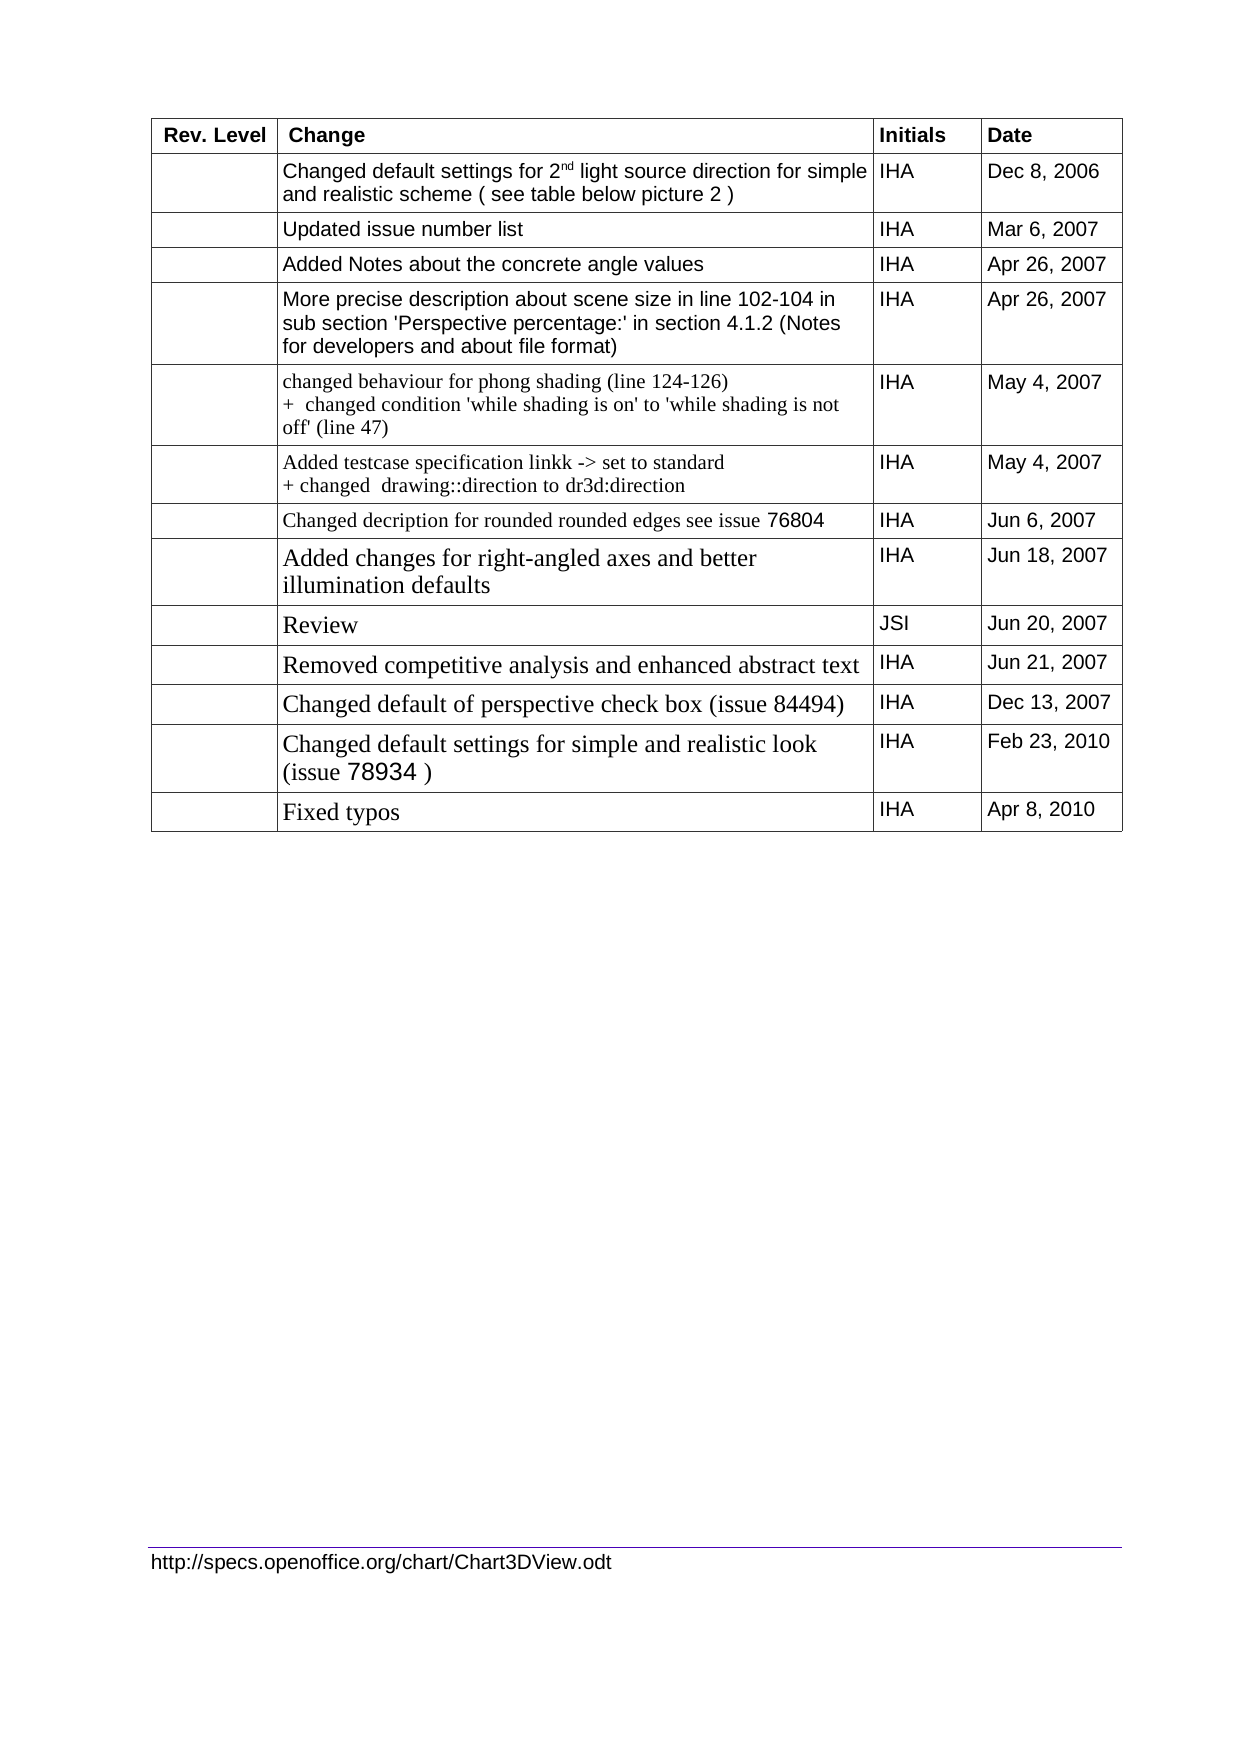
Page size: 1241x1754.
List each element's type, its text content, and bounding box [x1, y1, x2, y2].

table_cell [152, 248, 277, 282]
table_cell [152, 793, 277, 831]
table_cell [152, 365, 277, 445]
table_cell IHA [874, 365, 981, 445]
table_cell IHA [874, 446, 981, 502]
table_cell Mar 6, 2007 [982, 213, 1122, 247]
table_cell [152, 725, 277, 792]
table_cell Changed default settings for 2nd light source direction for simple and realistic scheme ( see table below picture 2 ) [278, 154, 873, 212]
table_cell May 4, 2007 [982, 446, 1122, 502]
table_header Change [278, 119, 873, 153]
table_cell [152, 539, 277, 605]
table_header Date [982, 119, 1122, 153]
table_cell [152, 213, 277, 247]
table_cell [152, 446, 277, 502]
table_cell JSI [874, 606, 981, 645]
table_cell Dec 8, 2006 [982, 154, 1122, 212]
table_cell [152, 606, 277, 645]
table_cell Jun 21, 2007 [982, 646, 1122, 684]
table_cell Apr 26, 2007 [982, 283, 1122, 364]
table_cell Changed default of perspective check box (issue 84494) [278, 685, 873, 724]
table_cell Added Notes about the concrete angle values [278, 248, 873, 282]
table_header Initials [874, 119, 981, 153]
table_cell [152, 646, 277, 684]
table_cell Fixed typos [278, 793, 873, 831]
table_cell [152, 685, 277, 724]
table_cell IHA [874, 248, 981, 282]
table_cell IHA [874, 213, 981, 247]
table_cell Changed decription for rounded rounded edges see issue 76804 [278, 504, 873, 538]
table_cell IHA [874, 793, 981, 831]
table_cell Removed competitive analysis and enhanced abstract text [278, 646, 873, 684]
table_cell [152, 154, 277, 212]
table_cell Jun 18, 2007 [982, 539, 1122, 605]
table_header Rev. Level [152, 119, 277, 153]
table_cell Jun 20, 2007 [982, 606, 1122, 645]
table_cell IHA [874, 685, 981, 724]
table_cell May 4, 2007 [982, 365, 1122, 445]
table_cell IHA [874, 504, 981, 538]
table_cell IHA [874, 646, 981, 684]
table_cell Apr 8, 2010 [982, 793, 1122, 831]
table_cell Jun 6, 2007 [982, 504, 1122, 538]
table_cell Changed default settings for simple and realistic look (issue 78934 ) [278, 725, 873, 792]
table_cell Review [278, 606, 873, 645]
table_cell Feb 23, 2010 [982, 725, 1122, 792]
table_cell More precise description about scene size in line 102-104 in sub section 'Perspective percentage:' in section 4.1.2 (Notes for developers and about file format) [278, 283, 873, 364]
table_cell [152, 504, 277, 538]
table_cell Added testcase specification linkk -> set to standard + changed drawing::direction to dr3d:direction [278, 446, 873, 502]
table_cell [152, 283, 277, 364]
table_cell IHA [874, 725, 981, 792]
table_cell Updated issue number list [278, 213, 873, 247]
table_cell IHA [874, 539, 981, 605]
table_cell Apr 26, 2007 [982, 248, 1122, 282]
table_cell Added changes for right-angled axes and better illumination defaults [278, 539, 873, 605]
table_cell IHA [874, 283, 981, 364]
table_cell IHA [874, 154, 981, 212]
table_cell Dec 13, 2007 [982, 685, 1122, 724]
table_cell changed behaviour for phong shading (line 124-126) + changed condition 'while shading is on' to 'while shading is not off' (line 47) [278, 365, 873, 445]
